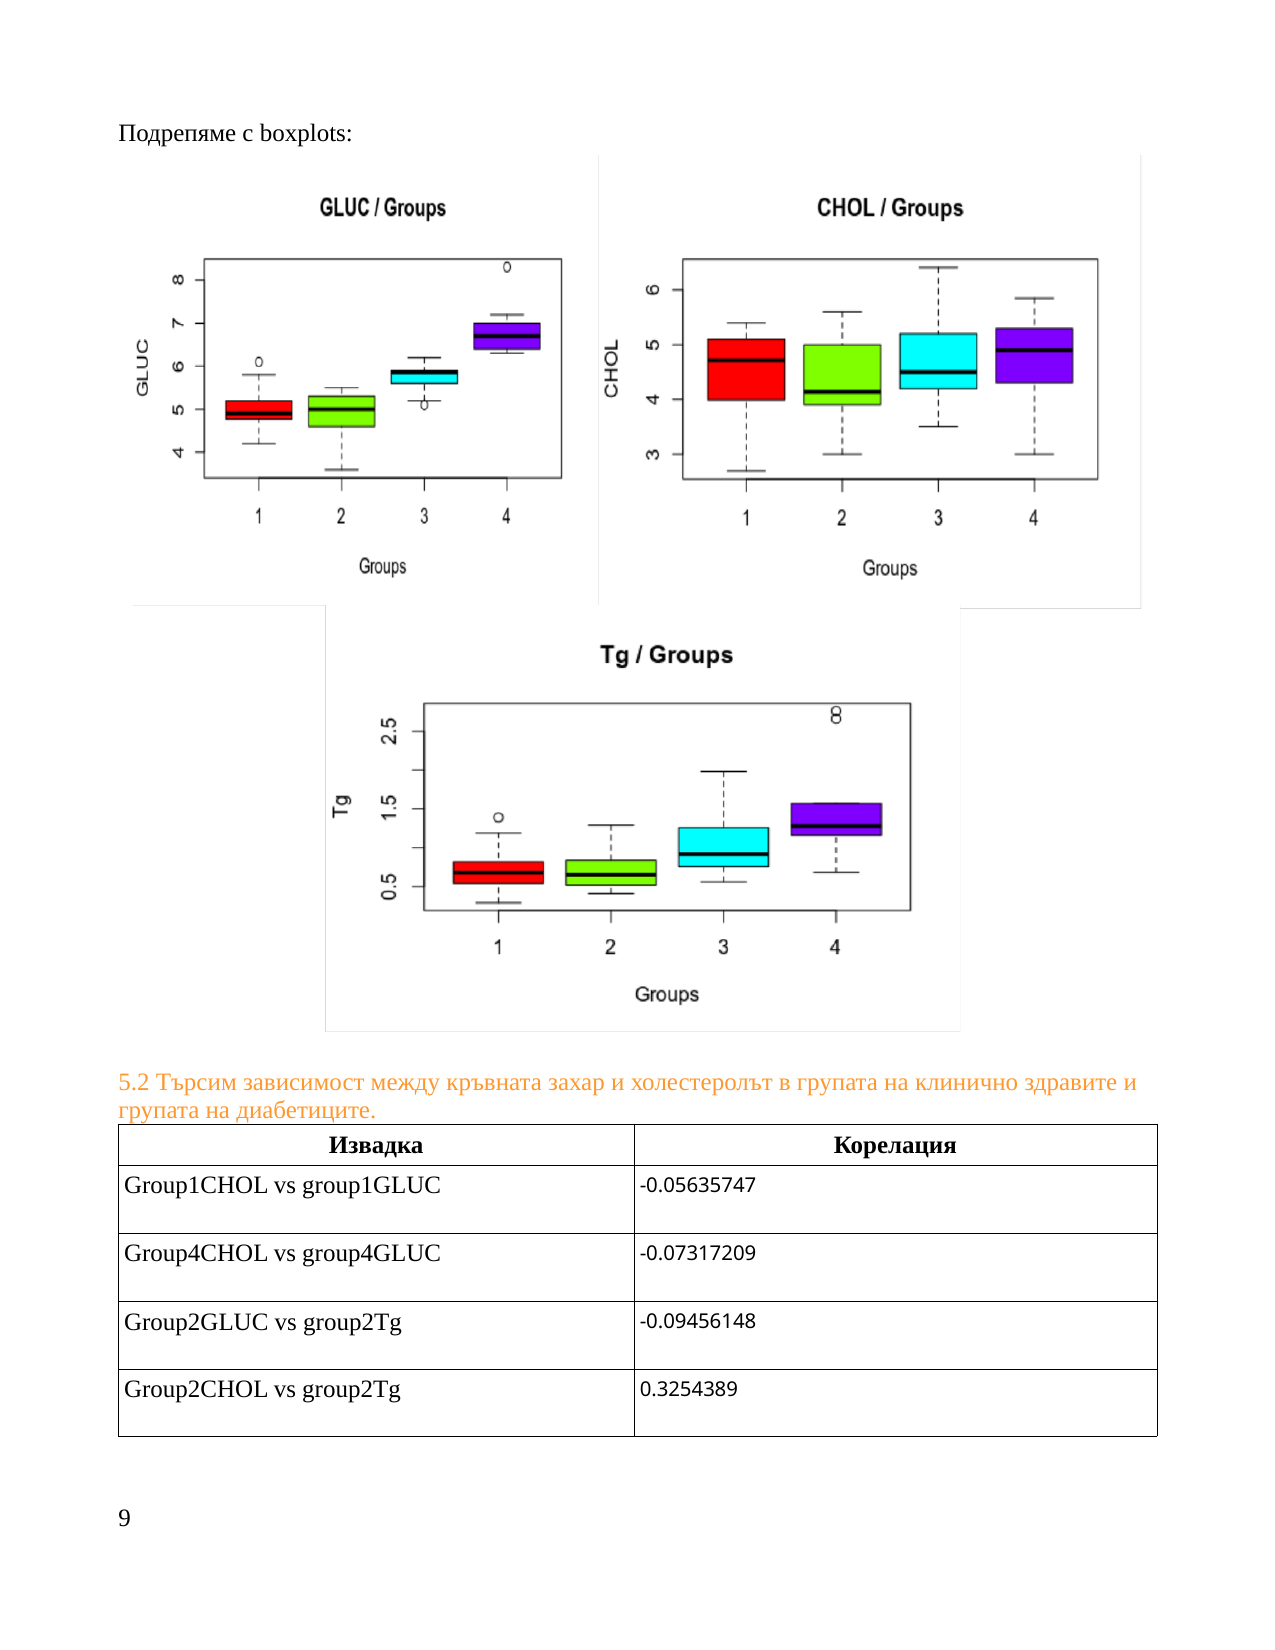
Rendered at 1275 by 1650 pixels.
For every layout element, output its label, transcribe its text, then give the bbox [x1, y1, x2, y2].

table_cell -0.07317209 [635, 1234, 1157, 1301]
table_cell 0.3254389 [635, 1370, 1157, 1436]
table_cell Group2GLUC vs group2Tg [119, 1302, 634, 1369]
table_cell -0.05635747 [635, 1166, 1157, 1233]
table_cell -0.09456148 [635, 1302, 1157, 1369]
table_cell Group1CHOL vs group1GLUC [119, 1166, 634, 1233]
table_cell Group4CHOL vs group4GLUC [119, 1234, 634, 1301]
text Подрепяме с boxplots: [118, 118, 1157, 147]
table_header Извадка [119, 1125, 634, 1165]
table_cell Group2CHOL vs group2Tg [119, 1370, 634, 1436]
table_header Корелация [635, 1125, 1157, 1165]
picture [132, 155, 1143, 1032]
text 5.2 Търсим зависимост между кръвната захар и холестеролът в групата на клинично здравите и групата на диабетиците. [118, 1067, 1157, 1124]
